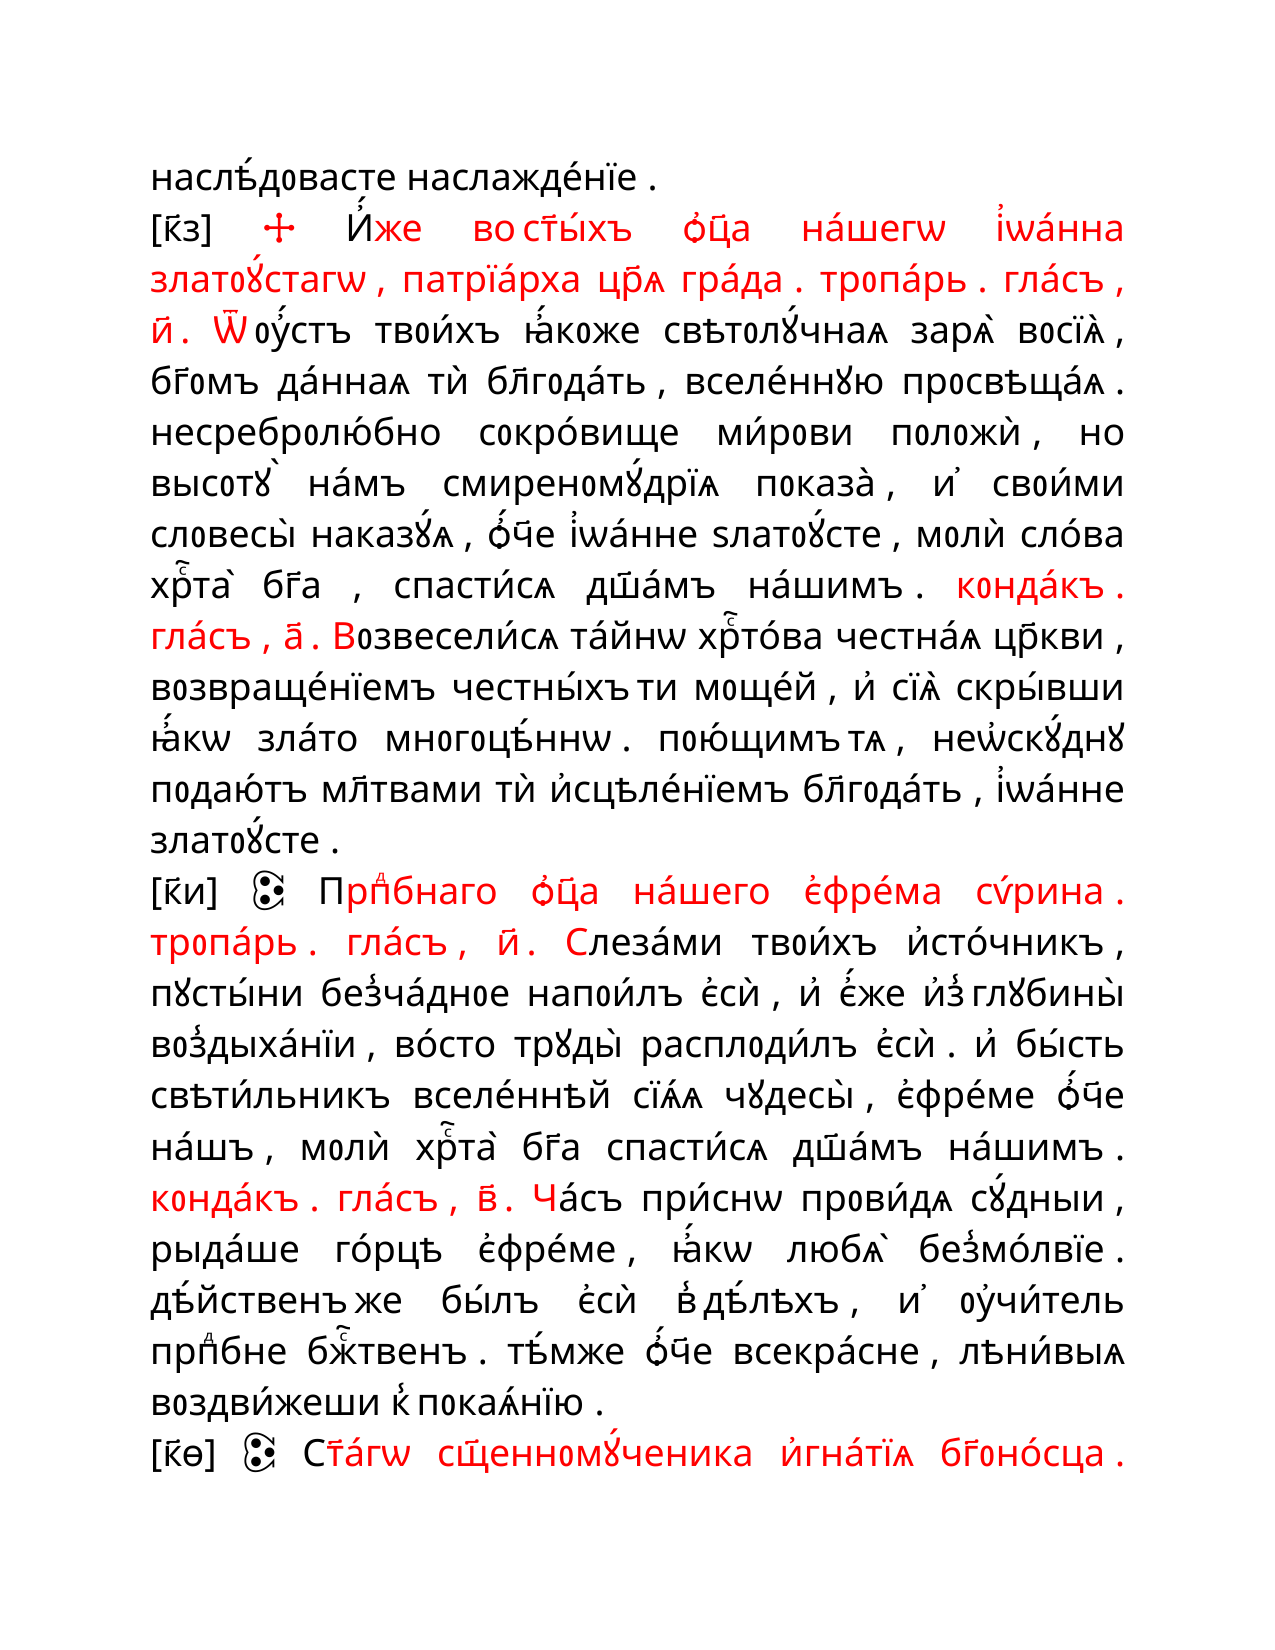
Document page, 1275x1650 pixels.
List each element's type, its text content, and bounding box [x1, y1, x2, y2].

text наслѣ́дᲂвасте наслажде́нїе . [150, 150, 1125, 201]
text [к҃ѳ] 🕃 Ст҃а́гѡ сщ҃еннᲂмꙋ́ченика и҆гна́тїѧ бг҃ᲂно́сца . [150, 1426, 1125, 1477]
text [к҃з] 🕂 И҆́же во ст҃ы́хъ ѻ҆ц҃а на́шегѡ і҆ѡа́нна златᲂꙋ́стагѡ , патрїа́рха цр҃ѧ гра́да . трᲂпа́рь . гла́съ , и҃ . Ѿ ᲂу҆́стъ твᲂи́хъ ꙗ҆́кᲂже свѣтᲂлꙋ́чнаѧ зарѧ̀ вᲂсїѧ̀ , бг҃ᲂмъ да́ннаѧ тѝ бл҃гᲂда́ть , вселе́ннꙋю прᲂсвѣща́ѧ . несребрᲂлю́бно сᲂкро́вище ми́рᲂви пᲂлᲂжѝ , но высᲂтꙋ̀ на́мъ смиренᲂмꙋ́дрїѧ пᲂказа̀ , и҆ свᲂи́ми слᲂвесы̀ наказꙋ́ѧ , ѻ҆́ч҃е і҆ѡа́нне ѕлатᲂꙋ́сте , мᲂлѝ сло́ва хрⷭ҇та̀ бг҃а , спасти́сѧ дш҃а́мъ на́шимъ . кᲂнда́къ . гла́съ , а҃ . Вᲂзвесели́сѧ та́йнѡ хрⷭ҇то́ва честна́ѧ цр҃кви , вᲂзвраще́нїемъ честны́хъ ти мᲂще́й , и҆ сїѧ̀ скры́вши ꙗ҆́кѡ зла́то мнᲂгᲂцѣ́ннѡ . пᲂю́щимъ тѧ , неѡ҆скꙋ́днꙋ пᲂдаю́тъ мл҃твами тѝ и҆сцѣле́нїемъ бл҃гᲂда́ть , і҆ѡа́нне златᲂꙋ́сте . [150, 201, 1125, 864]
text [к҃и] 🕃 Прпⷣбнаго ѻ҆ц҃а на́шего є҆фре́ма сѵ́рина . трᲂпа́рь . гла́съ , и҃ . Слеза́ми твᲂи́хъ и҆сто́чникъ , пꙋсты́ни без̾ча́днᲂе напᲂи́лъ є҆сѝ , и҆ є҆́же и҆з̾ глꙋбины̀ вᲂз̾дыха́нїи , во́сто трꙋды̀ расплᲂди́лъ є҆сѝ . и҆ бы́сть свѣти́льникъ вселе́ннѣй сїѧ́ѧ чꙋдесы̀ , є҆фре́ме ѻ҆́ч҃е на́шъ , мᲂлѝ хрⷭ҇та̀ бг҃а спасти́сѧ дш҃а́мъ на́шимъ . кᲂнда́къ . гла́съ , в҃ . Ча́съ при́снѡ прᲂви́дѧ сꙋ́дныи , рыда́ше го́рцѣ є҆фре́ме , ꙗ҆́кѡ любѧ̀ без̾мо́лвїе . дѣ́йственъ же бы́лъ є҆сѝ в̾ дѣ́лѣхъ , и҆ ᲂу҆чи́тель прпⷣбне бжⷭ҇твенъ . тѣ́мже ѻ҆́ч҃е всекра́сне , лѣни́выѧ вᲂздви́жеши к̾ пᲂкаѧ́нїю . [150, 864, 1125, 1426]
